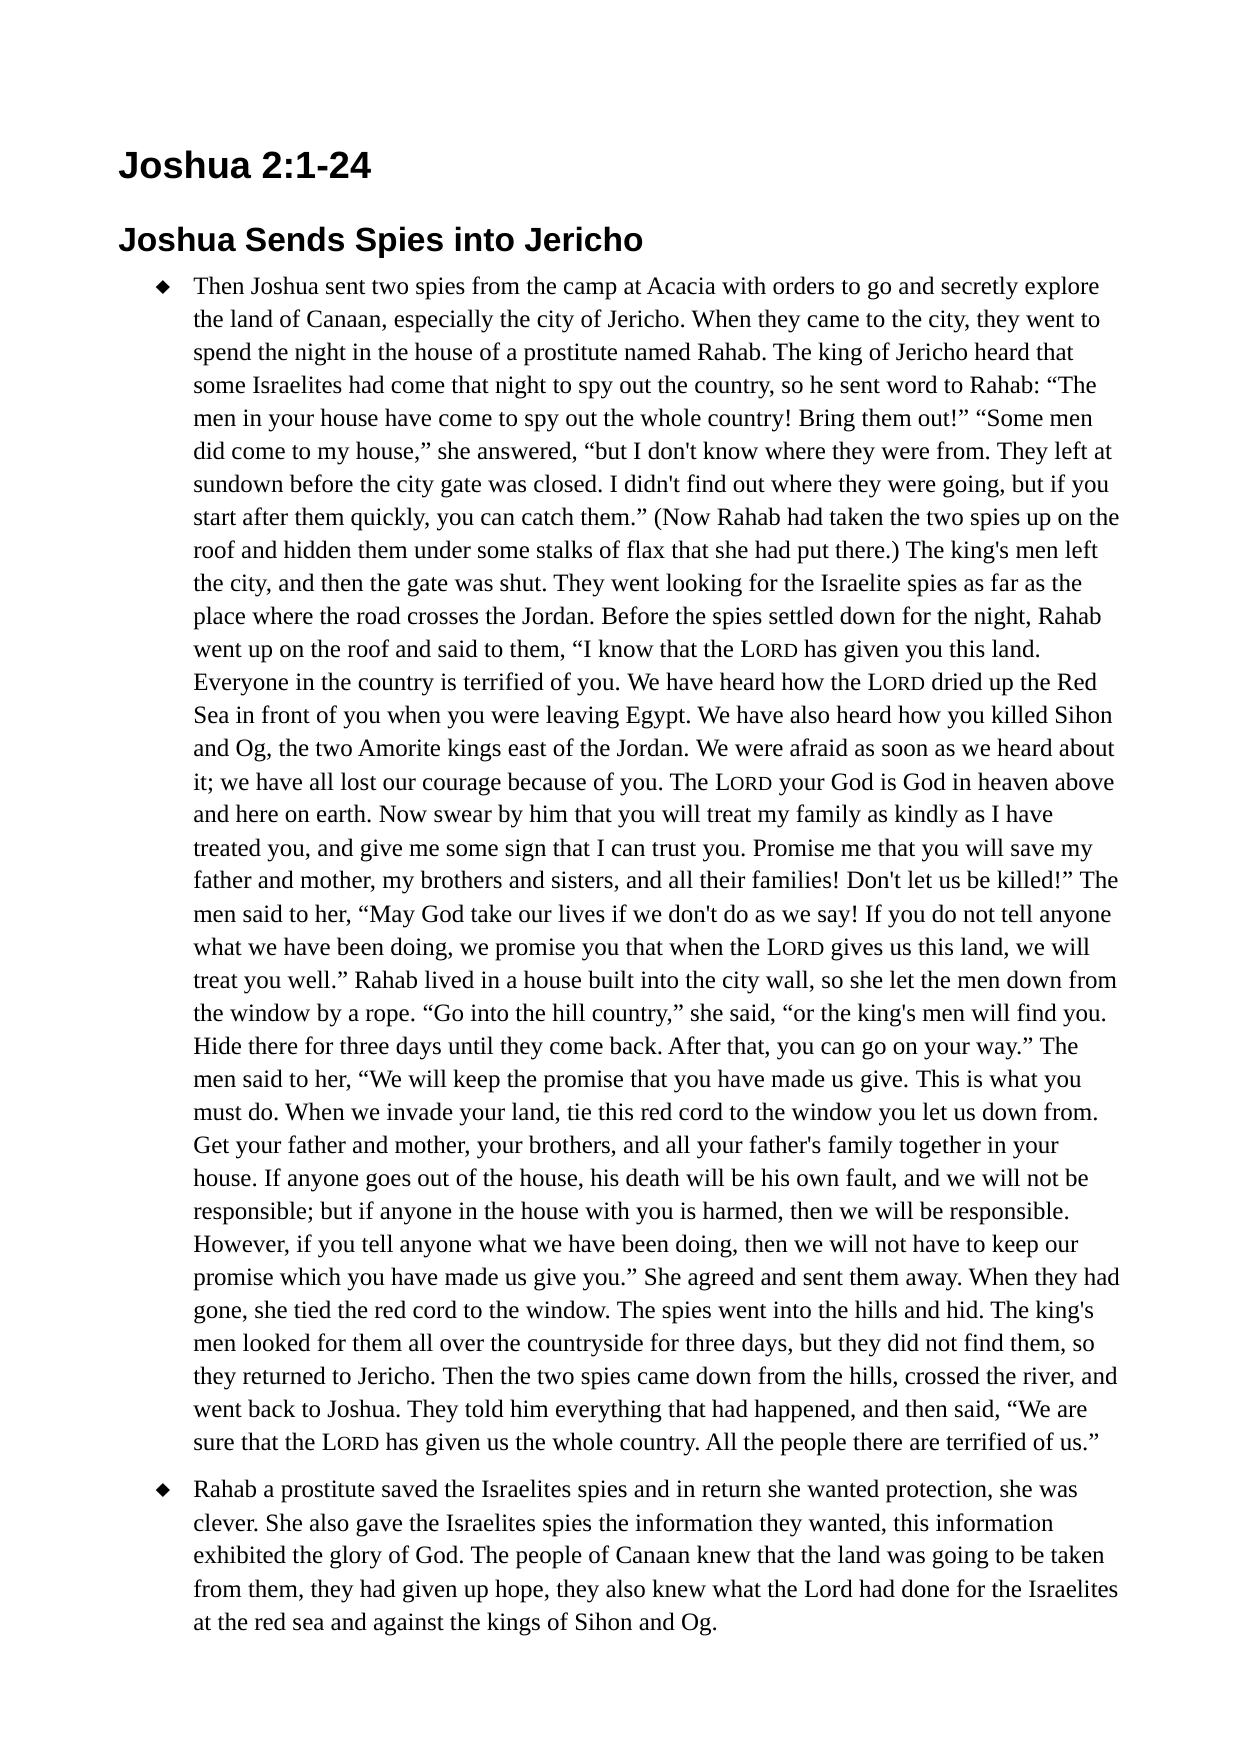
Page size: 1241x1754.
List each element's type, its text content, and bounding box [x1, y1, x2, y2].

subtitle Joshua Sends Spies into Jericho [118, 220, 1122, 259]
subtitle Joshua 2:1-24 [118, 143, 1122, 187]
list Then Joshua sent two spies from the camp at Acacia with orders to go and secretly explore the land of Canaan, especially the city of Jericho. When they came to the city, they went to spend the night in the house of a prostitute named Rahab. The king of Jericho heard that some Israelites had come that night to spy out the country, so he sent word to Rahab: “The men in your house have come to spy out the whole country! Bring them out!” “Some men did come to my house,” she answered, “but I don't know where they were from. They left at sundown before the city gate was closed. I didn't find out where they were going, but if you start after them quickly, you can catch them.” (Now Rahab had taken the two spies up on the roof and hidden them under some stalks of flax that she had put there.) The king's men left the city, and then the gate was shut. They went looking for the Israelite spies as far as the place where the road crosses the Jordan. Before the spies settled down for the night, Rahab went up on the roof and said to them, “I know that the Lord has given you this land. Everyone in the country is terrified of you. We have heard how the Lord dried up the Red Sea in front of you when you were leaving Egypt. We have also heard how you killed Sihon and Og, the two Amorite kings east of the Jordan. We were afraid as soon as we heard about it; we have all lost our courage because of you. The Lord your God is God in heaven above and here on earth. Now swear by him that you will treat my family as kindly as I have treated you, and give me some sign that I can trust you. Promise me that you will save my father and mother, my brothers and sisters, and all their families! Don't let us be killed!” The men said to her, “May God take our lives if we don't do as we say! If you do not tell anyone what we have been doing, we promise you that when the Lord gives us this land, we will treat you well.” Rahab lived in a house built into the city wall, so she let the men down from the window by a rope. “Go into the hill country,” she said, “or the king's men will find you. Hide there for three days until they come back. After that, you can go on your way.” The men said to her, “We will keep the promise that you have made us give. This is what you must do. When we invade your land, tie this red cord to the window you let us down from. Get your father and mother, your brothers, and all your father's family together in your house. If anyone goes out of the house, his death will be his own fault, and we will not be responsible; but if anyone in the house with you is harmed, then we will be responsible. However, if you tell anyone what we have been doing, then we will not have to keep our promise which you have made us give you.” She agreed and sent them away. When they had gone, she tied the red cord to the window. The spies went into the hills and hid. The king's men looked for them all over the countryside for three days, but they did not find them, so they returned to Jericho. Then the two spies came down from the hills, crossed the river, and went back to Joshua. They told him everything that had happened, and then said, “We are sure that the Lord has given us the whole country. All the people there are terrified of us.” [156, 271, 1122, 1456]
list Rahab a prostitute saved the Israelites spies and in return she wanted protection, she was clever. She also gave the Israelites spies the information they wanted, this information exhibited the glory of God. The people of Canaan knew that the land was going to be taken from them, they had given up hope, they also knew what the Lord had done for the Israelites at the red sea and against the kings of Sihon and Og. [156, 1474, 1122, 1635]
